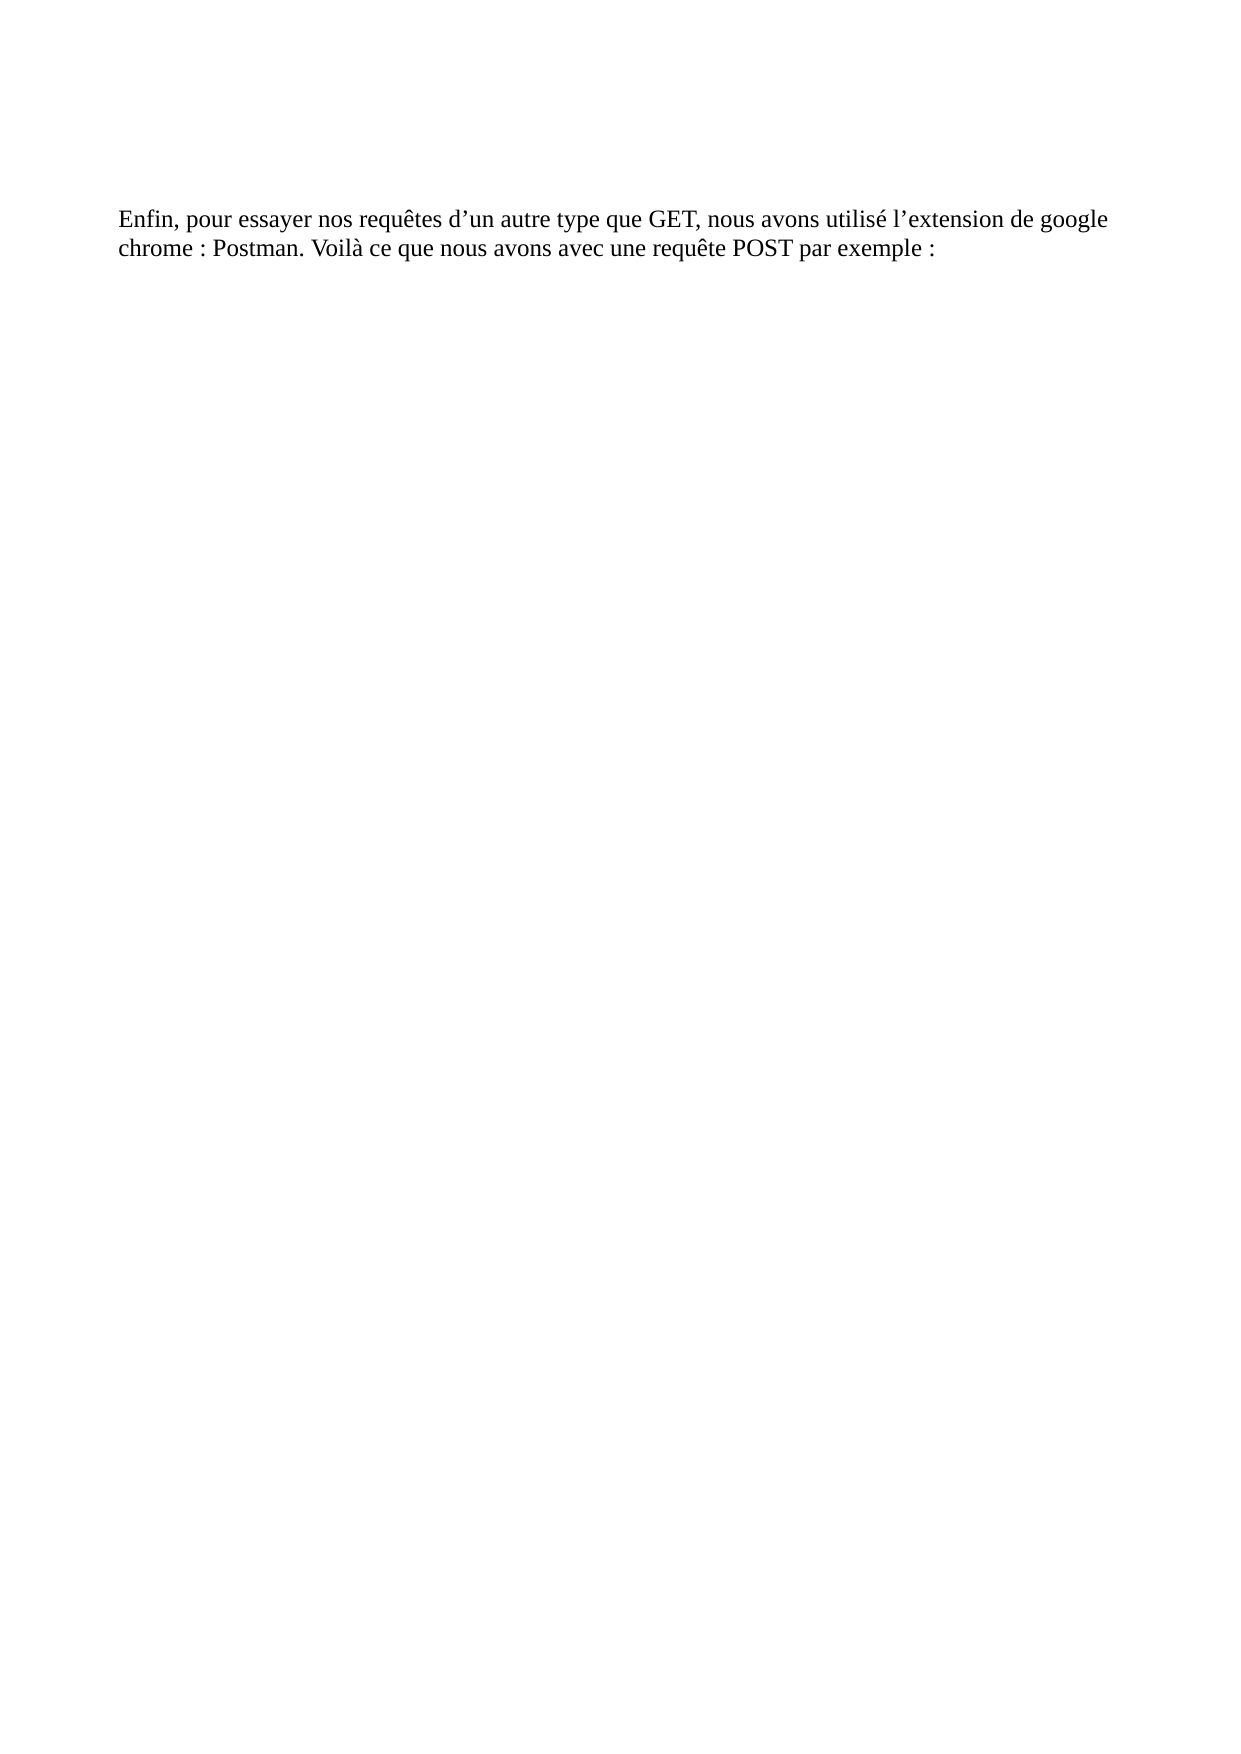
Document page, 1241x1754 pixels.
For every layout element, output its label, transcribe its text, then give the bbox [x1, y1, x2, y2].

text Enfin, pour essayer nos requêtes d’un autre type que GET, nous avons utilisé l’extension de google chrome : Postman. Voilà ce que nous avons avec une requête POST par exemple : [118, 204, 1122, 262]
